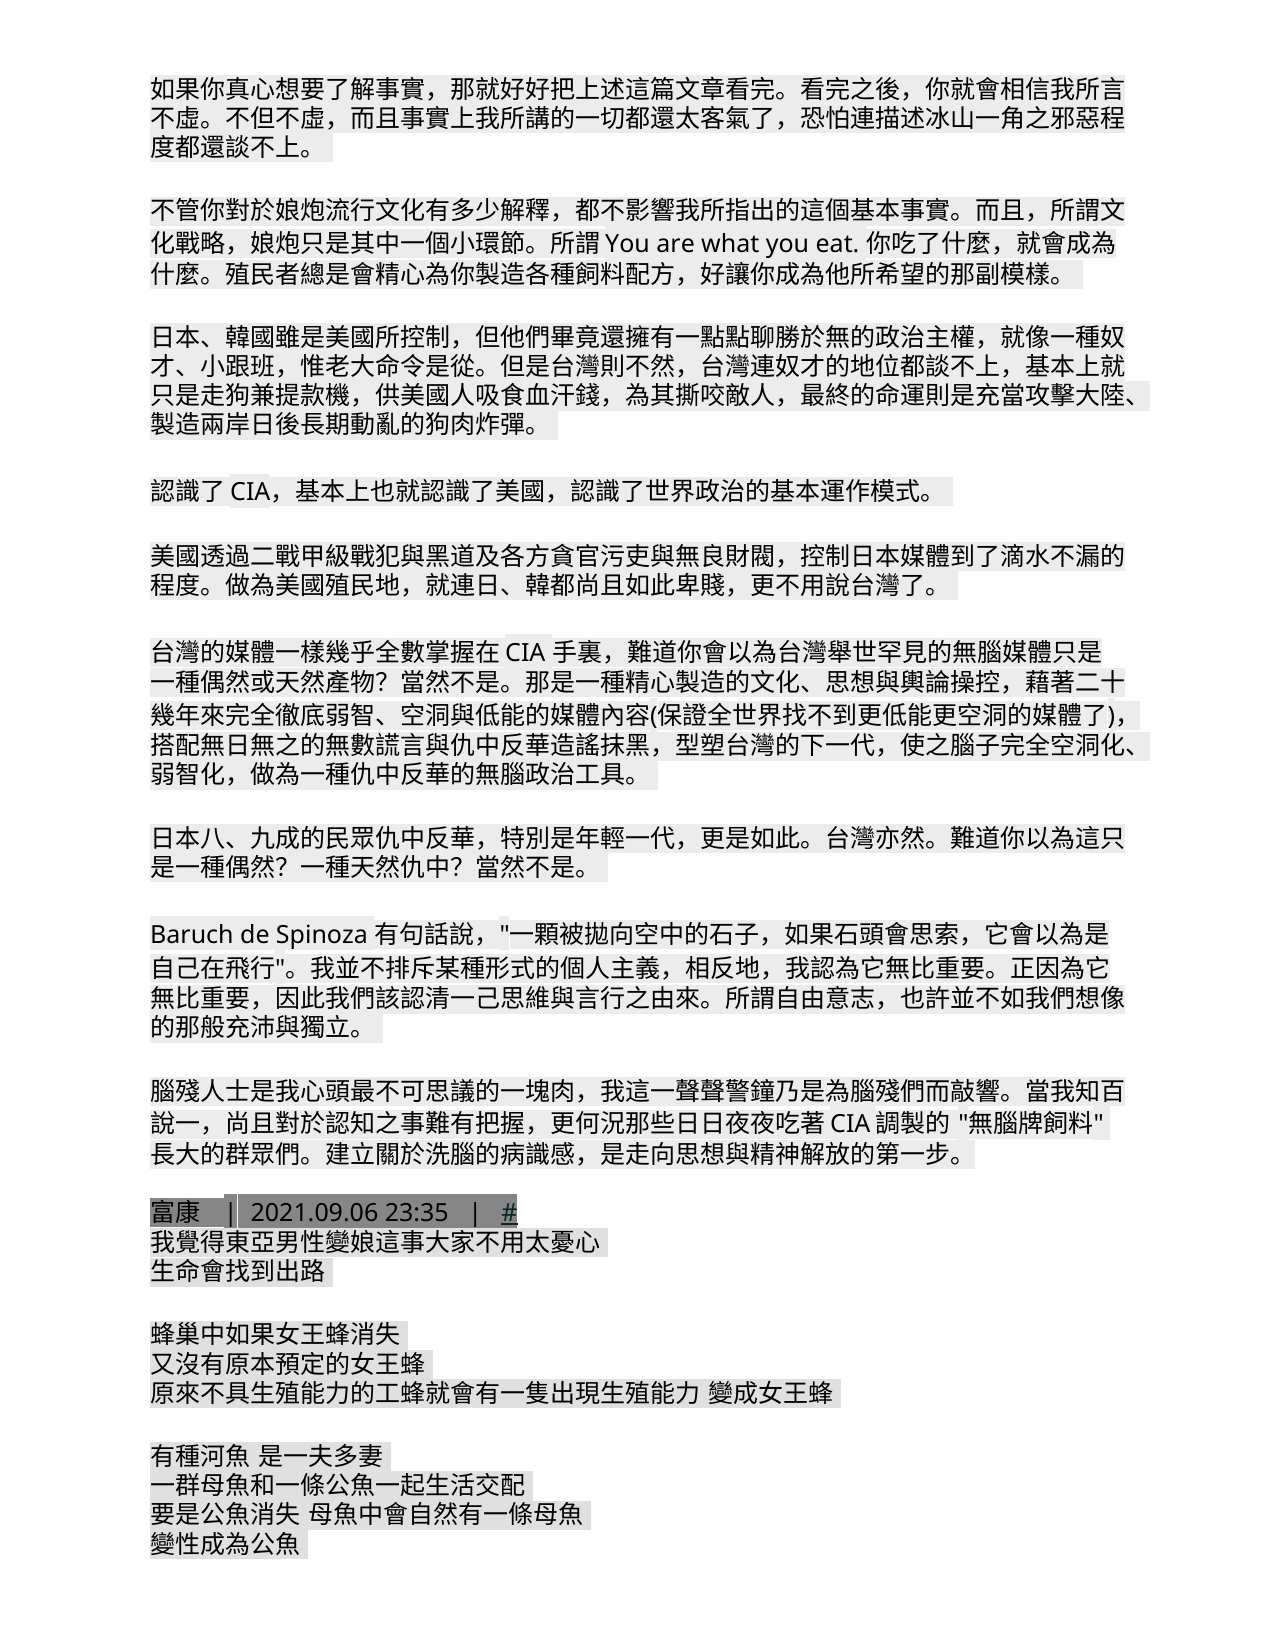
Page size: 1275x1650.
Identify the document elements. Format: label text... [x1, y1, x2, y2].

text 富康 | 2021.09.06 23:35 | # [150, 1194, 1125, 1228]
text (續四) 我並不是在討論娘炮文化的成因，而只是在陳述一個基本事實，亦即CIA 長期以來對於東亞有著一套可以找到無數證據的文化戰略(就連我的業餘程度恐怕都足以寫成一本書)，藉著全面且滴水不漏地控制各國的媒體或演藝圈與文化圈，塑造某種主流文化與氛圍及價值取向與審美觀等等等，弱化該國意志，使之有利於殖民。 這不是推論，不是假設，更不是什麼陰謀論，也不是一種觀點，而只是一個明目張膽、鋼鐵般的基本事實。 謝謝成功提供David Wan寫的這篇文章--【现代全球蒙古系男媒体去雄化现象】，強烈推薦： https://bit.ly/3h9Lkgi 如果你真心想要了解事實，那就好好把上述這篇文章看完。看完之後，你就會相信我所言不虛。不但不虛，而且事實上我所講的一切都還太客氣了，恐怕連描述冰山一角之邪惡程度都還談不上。 不管你對於娘炮流行文化有多少解釋，都不影響我所指出的這個基本事實。而且，所謂文化戰略，娘炮只是其中一個小環節。所謂You are what you eat. 你吃了什麼，就會成為什麼。殖民者總是會精心為你製造各種飼料配方，好讓你成為他所希望的那副模樣。 日本、韓國雖是美國所控制，但他們畢竟還擁有一點點聊勝於無的政治主權，就像一種奴才、小跟班，惟老大命令是從。但是台灣則不然，台灣連奴才的地位都談不上，基本上就只是走狗兼提款機，供美國人吸食血汗錢，為其撕咬敵人，最終的命運則是充當攻擊大陸、製造兩岸日後長期動亂的狗肉炸彈。 認識了CIA，基本上也就認識了美國，認識了世界政治的基本運作模式。 美國透過二戰甲級戰犯與黑道及各方貪官污吏與無良財閥，控制日本媒體到了滴水不漏的程度。做為美國殖民地，就連日、韓都尚且如此卑賤，更不用說台灣了。 台灣的媒體一樣幾乎全數掌握在CIA 手裏，難道你會以為台灣舉世罕見的無腦媒體只是一種偶然或天然產物？當然不是。那是一種精心製造的文化、思想與輿論操控，藉著二十幾年來完全徹底弱智、空洞與低能的媒體內容(保證全世界找不到更低能更空洞的媒體了)，搭配無日無之的無數謊言與仇中反華造謠抹黑，型塑台灣的下一代，使之腦子完全空洞化、弱智化，做為一種仇中反華的無腦政治工具。 日本八、九成的民眾仇中反華，特別是年輕一代，更是如此。台灣亦然。難道你以為這只是一種偶然？一種天然仇中？當然不是。 Baruch de Spinoza 有句話說，"一顆被拋向空中的石子，如果石頭會思索，它會以為是自己在飛行"。我並不排斥某種形式的個人主義，相反地，我認為它無比重要。正因為它無比重要，因此我們該認清一己思維與言行之由來。所謂自由意志，也許並不如我們想像的那般充沛與獨立。 腦殘人士是我心頭最不可思議的一塊肉，我這一聲聲警鐘乃是為腦殘們而敲響。當我知百說一，尚且對於認知之事難有把握，更何況那些日日夜夜吃著CIA調製的 "無腦牌飼料" 長大的群眾們。建立關於洗腦的病識感，是走向思想與精神解放的第一步。 [150, 75, 1125, 1169]
text 我覺得東亞男性變娘這事大家不用太憂心 生命會找到出路 蜂巢中如果女王蜂消失 又沒有原本預定的女王蜂 原來不具生殖能力的工蜂就會有一隻出現生殖能力 變成女王蜂 有種河魚 是一夫多妻 一群母魚和一條公魚一起生活交配 要是公魚消失 母魚中會自然有一條母魚 變性成為公魚 [150, 1228, 1125, 1559]
